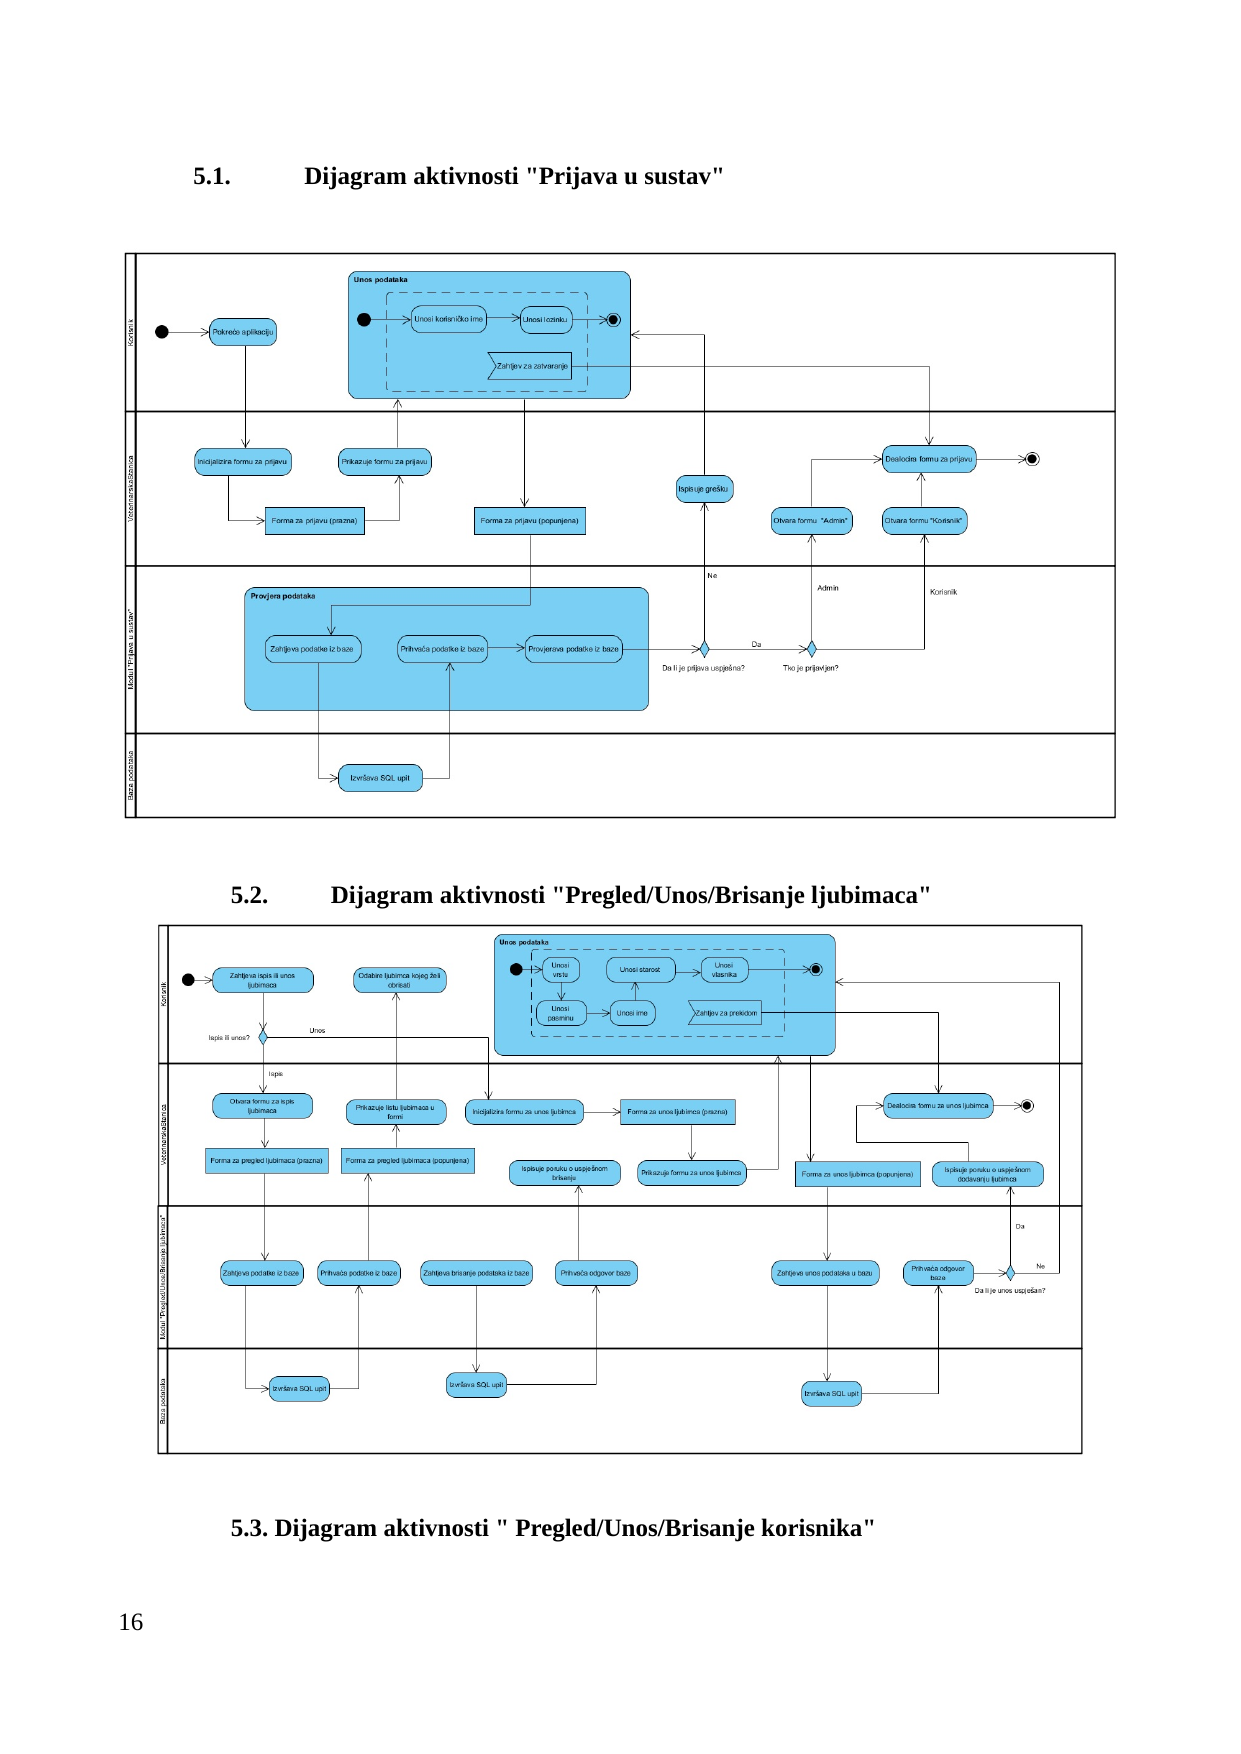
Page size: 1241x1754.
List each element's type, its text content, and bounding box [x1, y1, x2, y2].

picture [155, 923, 1085, 1456]
picture [118, 248, 1122, 823]
list Dijagram aktivnosti "Prijava u sustav" [193, 161, 1122, 190]
list 5.2. Dijagram aktivnosti "Pregled/Unos/Brisanje ljubimaca" [193, 880, 1122, 909]
list 5.3. Dijagram aktivnosti " Pregled/Unos/Brisanje korisnika" [193, 1513, 1122, 1541]
